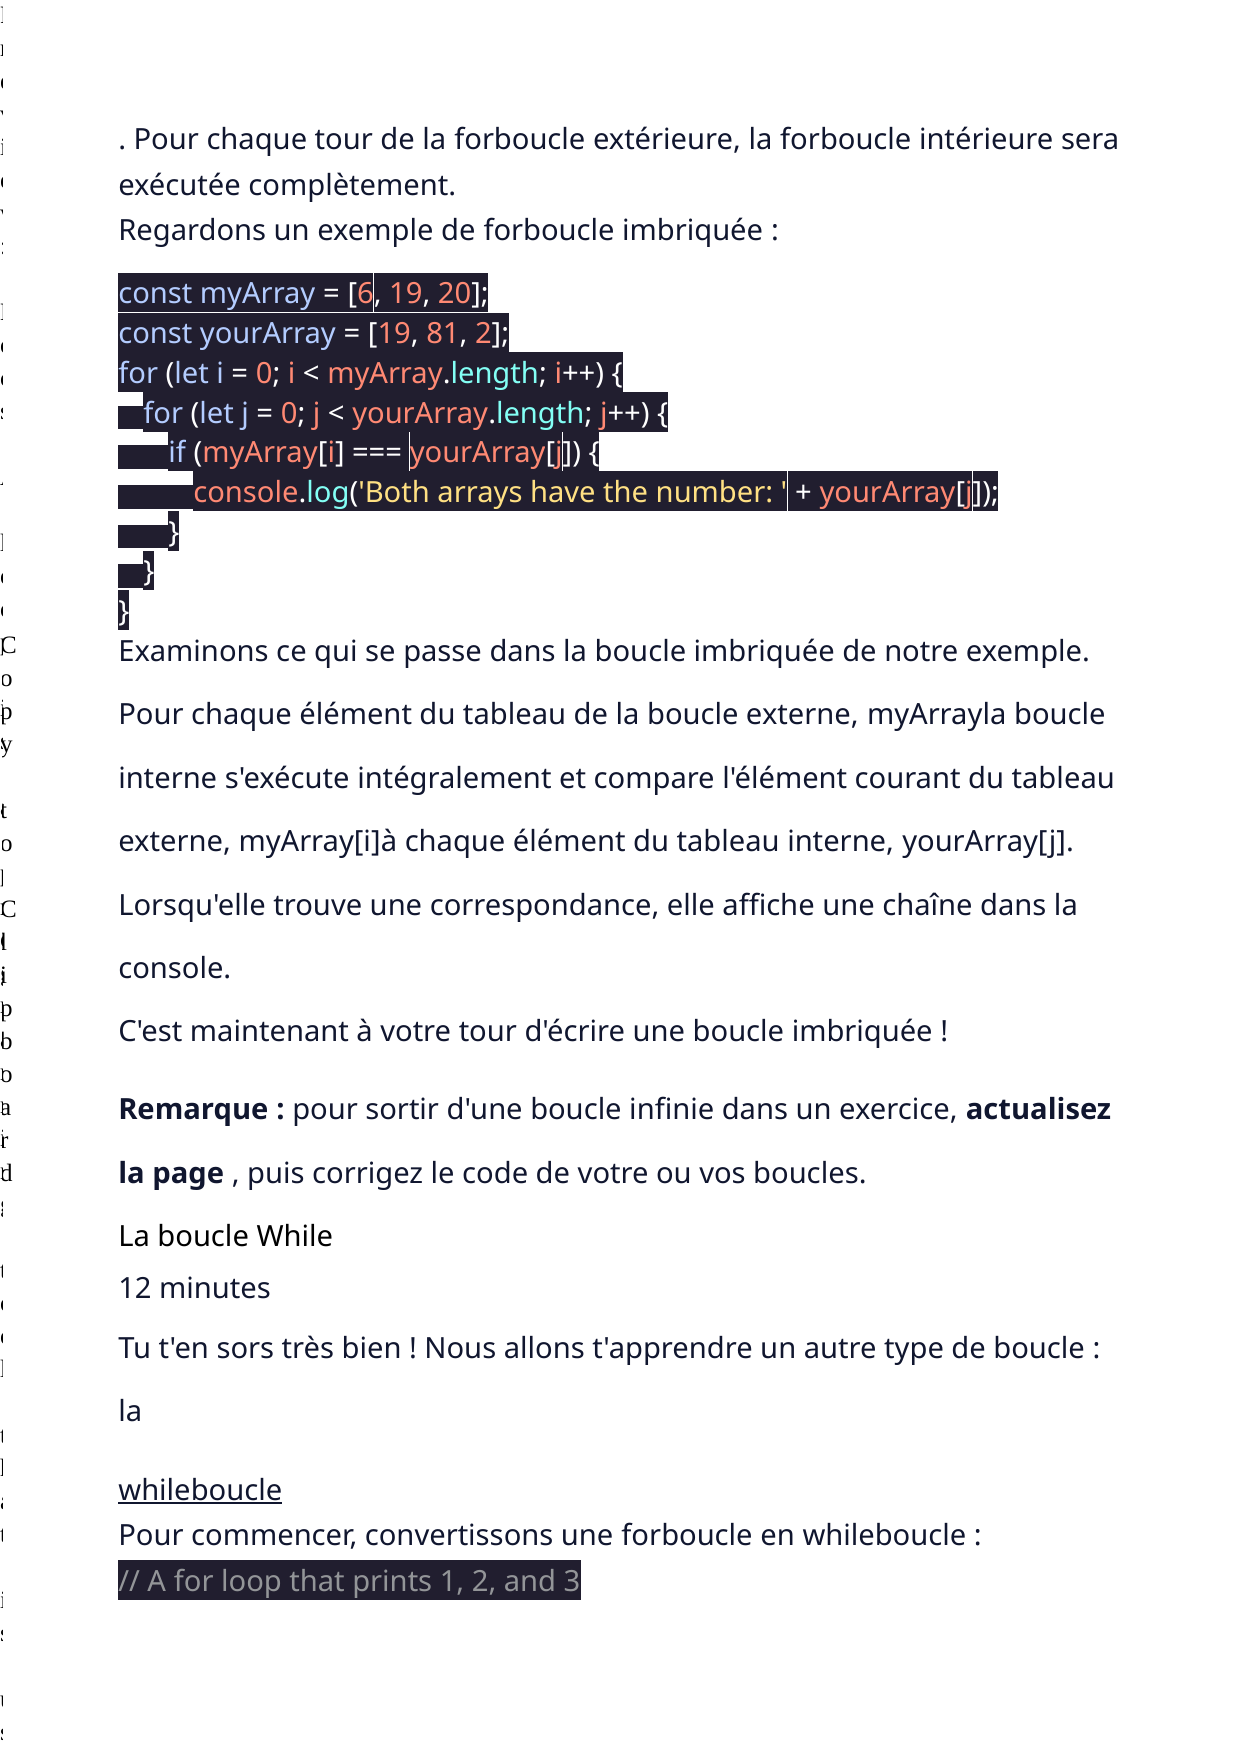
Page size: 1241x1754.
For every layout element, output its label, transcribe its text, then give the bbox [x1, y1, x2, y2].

text 12 minutes [118, 1267, 1122, 1307]
text C'est maintenant à votre tour d'écrire une boucle imbriquée ! [118, 1011, 1122, 1050]
text const yourArray = [19, 81, 2]; [118, 312, 1122, 352]
text } [118, 511, 1122, 551]
text . Pour chaque tour de la forboucle extérieure, la forboucle intérieure sera exécutée complètement. [118, 118, 1122, 203]
text if (myArray[i] === yourArray[j]) { [118, 432, 1122, 471]
text for (let i = 0; i < myArray.length; i++) { [118, 352, 1122, 392]
text Pour commencer, convertissons une forboucle en whileboucle : [118, 1514, 1122, 1554]
text whileboucle [118, 1469, 1122, 1508]
text } [118, 590, 1122, 630]
text // A for loop that prints 1, 2, and 3 [118, 1560, 1122, 1600]
text console.log('Both arrays have the number: ' + yourArray[j]); [118, 471, 1122, 511]
text const myArray = [6, 19, 20]; [118, 273, 1122, 312]
text for (let j = 0; j < yourArray.length; j++) { [118, 392, 1122, 432]
text } [118, 551, 1122, 590]
subtitle La boucle While [118, 1216, 1122, 1255]
text Tu t'en sors très bien ! Nous allons t'apprendre un autre type de boucle : la [118, 1327, 1122, 1430]
text Examinons ce qui se passe dans la boucle imbriquée de notre exemple. Pour chaque élément du tableau de la boucle externe, myArrayla boucle interne s'exécute intégralement et compare l'élément courant du tableau externe, myArray[i]à chaque élément du tableau interne, yourArray[j]. Lorsqu'elle trouve une correspondance, elle affiche une chaîne dans la console. [118, 630, 1122, 987]
text Regardons un exemple de forboucle imbriquée : [118, 209, 1122, 249]
text Remarque : pour sortir d'une boucle infinie dans un exercice, actualisez la page , puis corrigez le code de votre ou vos boucles. [118, 1089, 1122, 1192]
